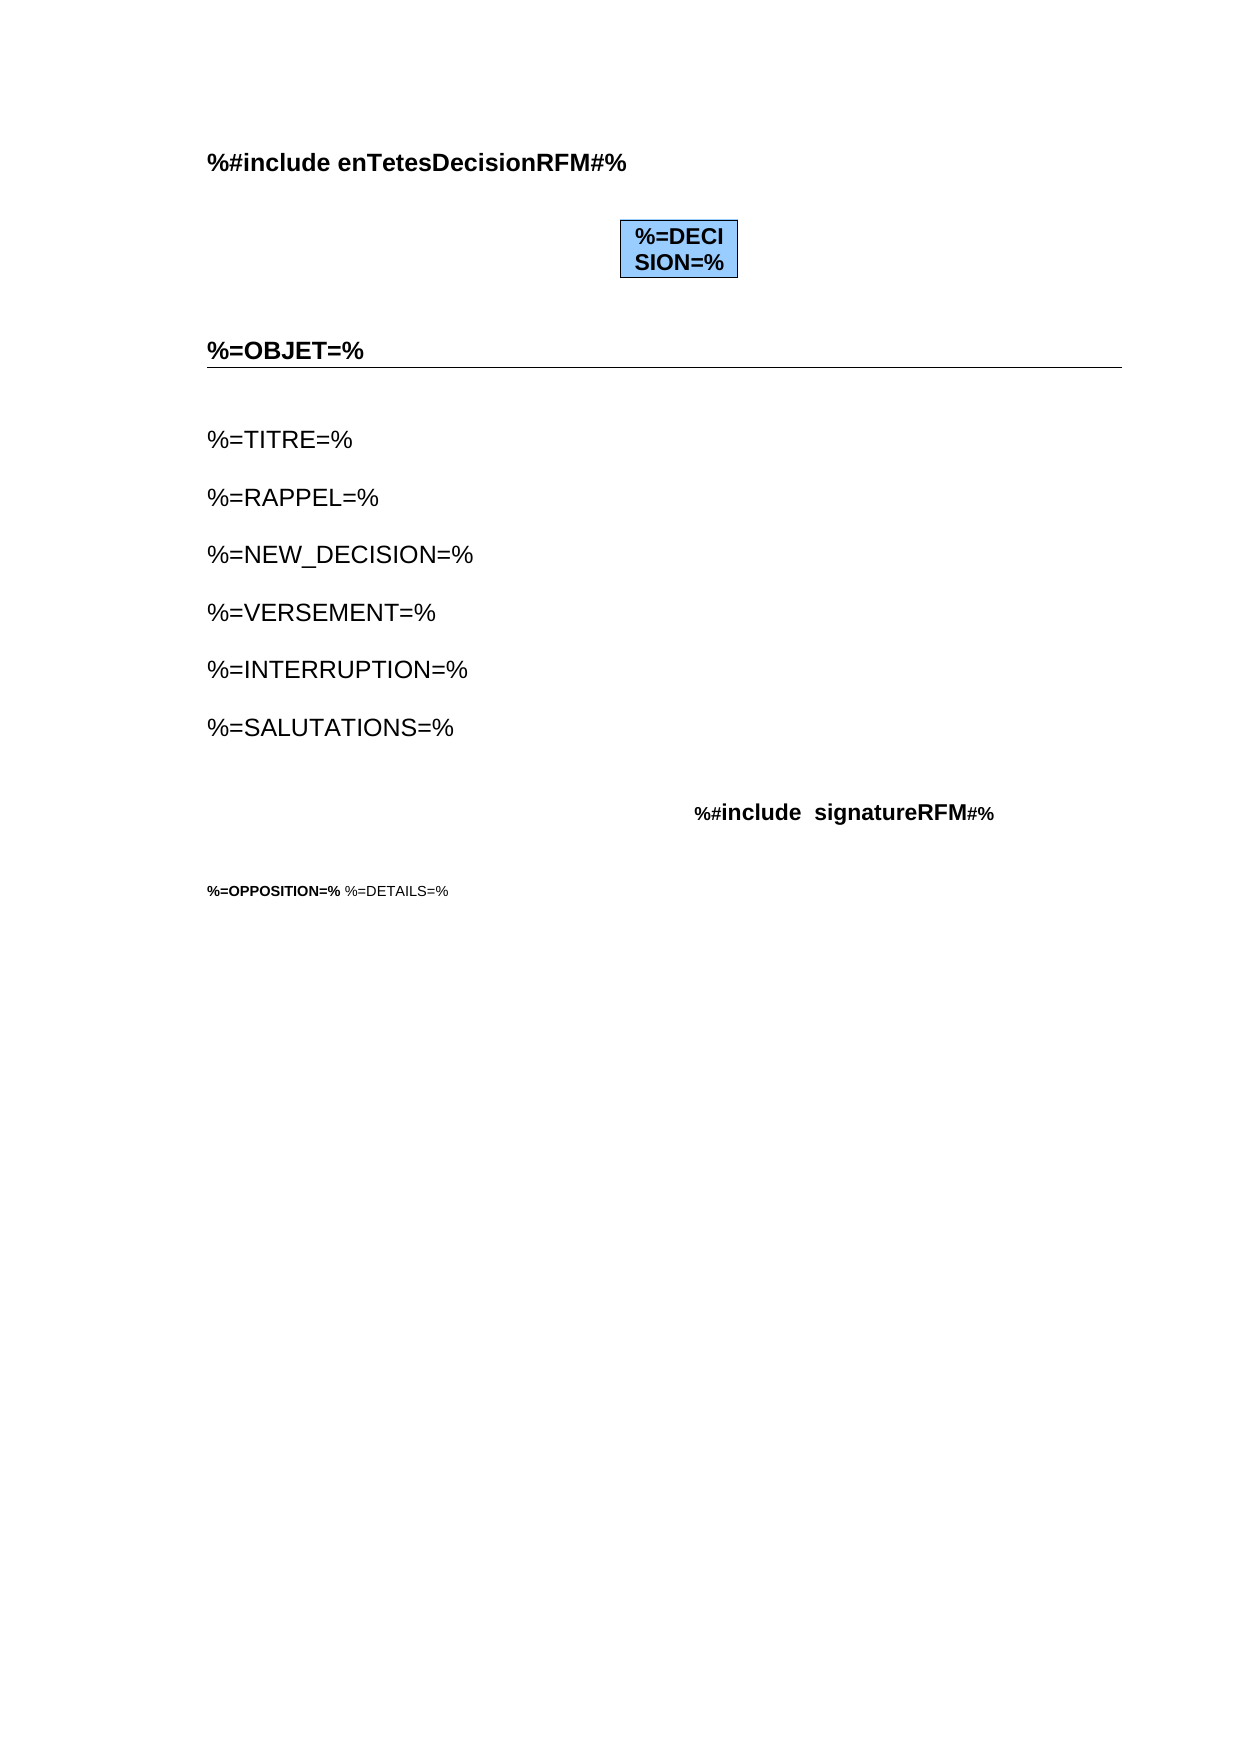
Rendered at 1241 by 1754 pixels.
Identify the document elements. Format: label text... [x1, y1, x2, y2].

text %=VERSEMENT=% [207, 598, 1122, 627]
text %=RAPPEL=% [207, 483, 1122, 512]
text %#include enTetesDecisionRFM#% [207, 148, 1122, 176]
text %=NEW_DECISION=% [207, 540, 1122, 569]
text %=OBJET=% [207, 336, 1122, 367]
text %#include signatureRFM#% [207, 799, 1122, 826]
text %=TITRE=% [207, 425, 1122, 454]
text %=SALUTATIONS=% [207, 713, 1122, 742]
text %=INTERRUPTION=% [207, 655, 1122, 684]
subtitle %=DECISION=% [621, 221, 737, 277]
text %=OPPOSITION=% %=DETAILS=% [207, 883, 1122, 900]
